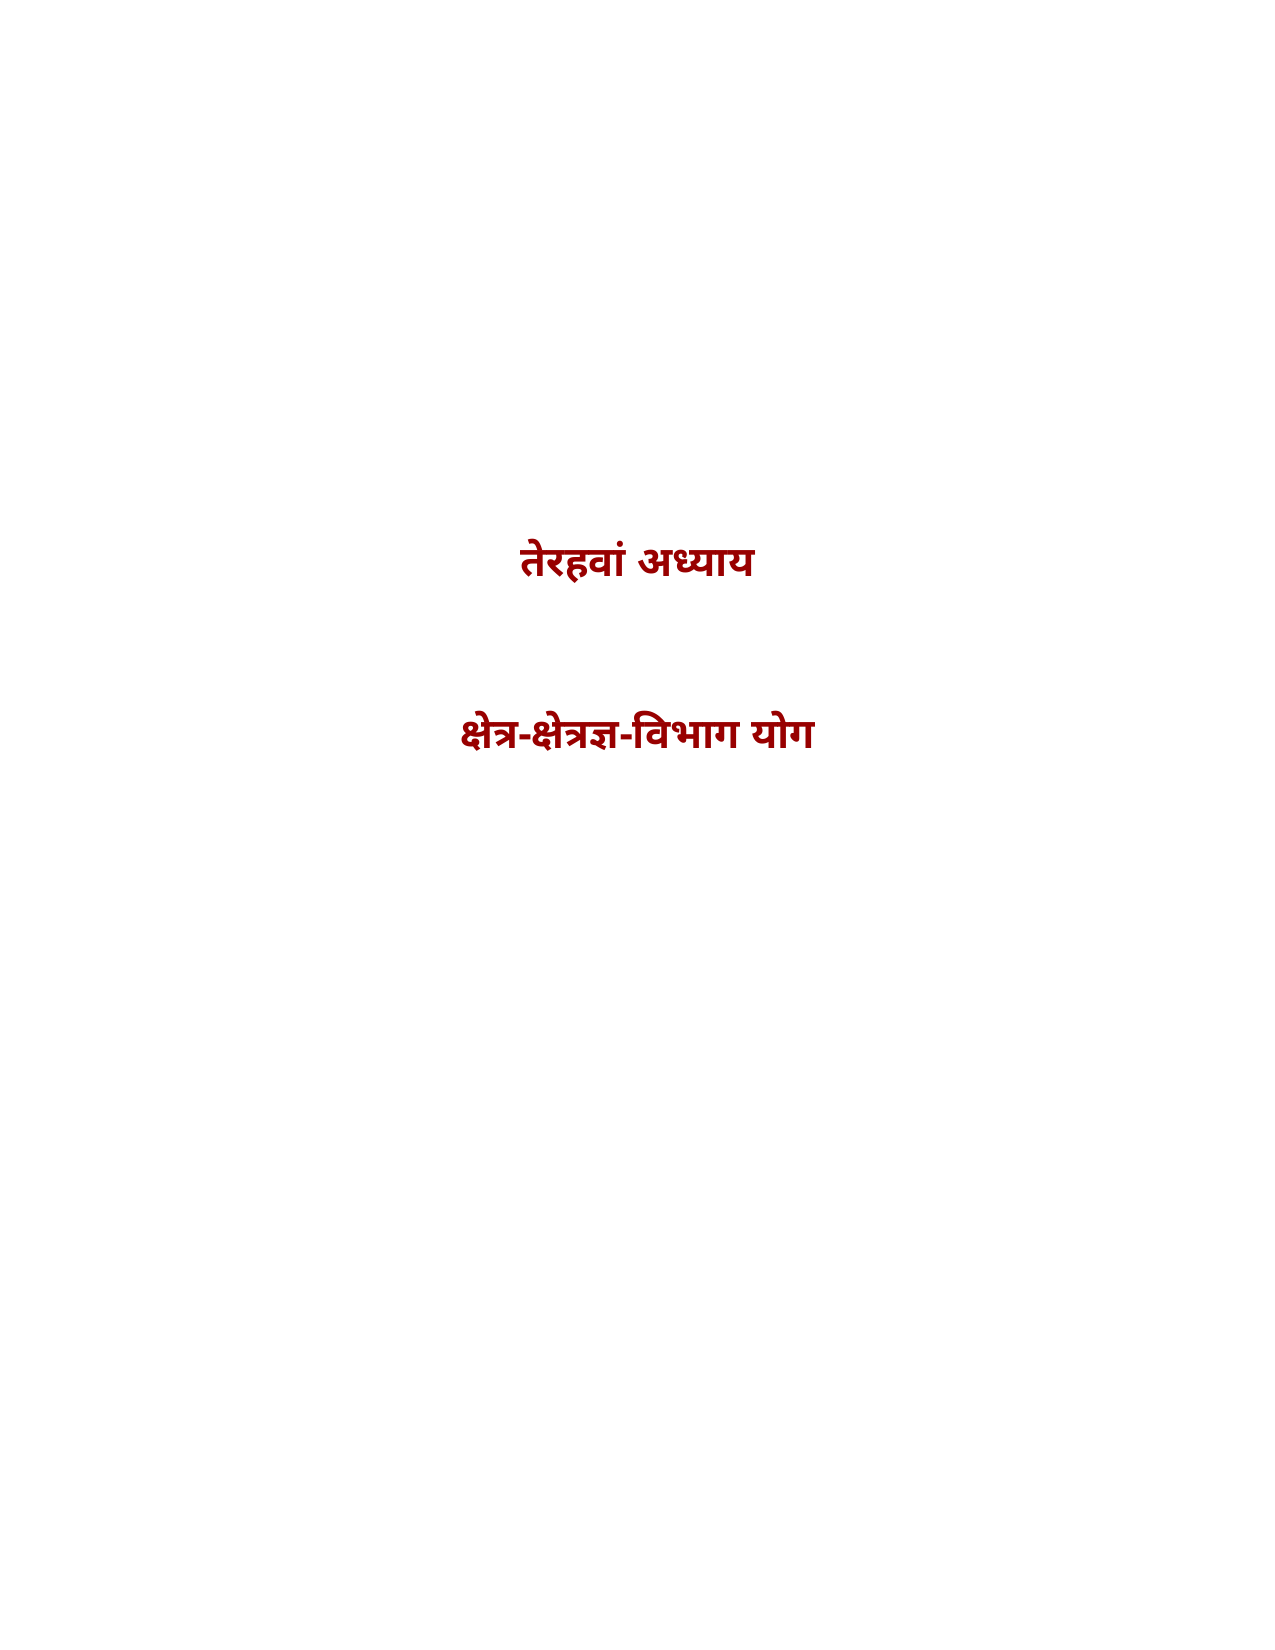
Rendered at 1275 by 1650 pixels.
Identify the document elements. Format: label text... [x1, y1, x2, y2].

subtitle तेरहवां अध्याय [118, 539, 1157, 593]
subtitle क्षेत्र-क्षेत्रज्ञ-विभाग योग [118, 704, 1157, 766]
